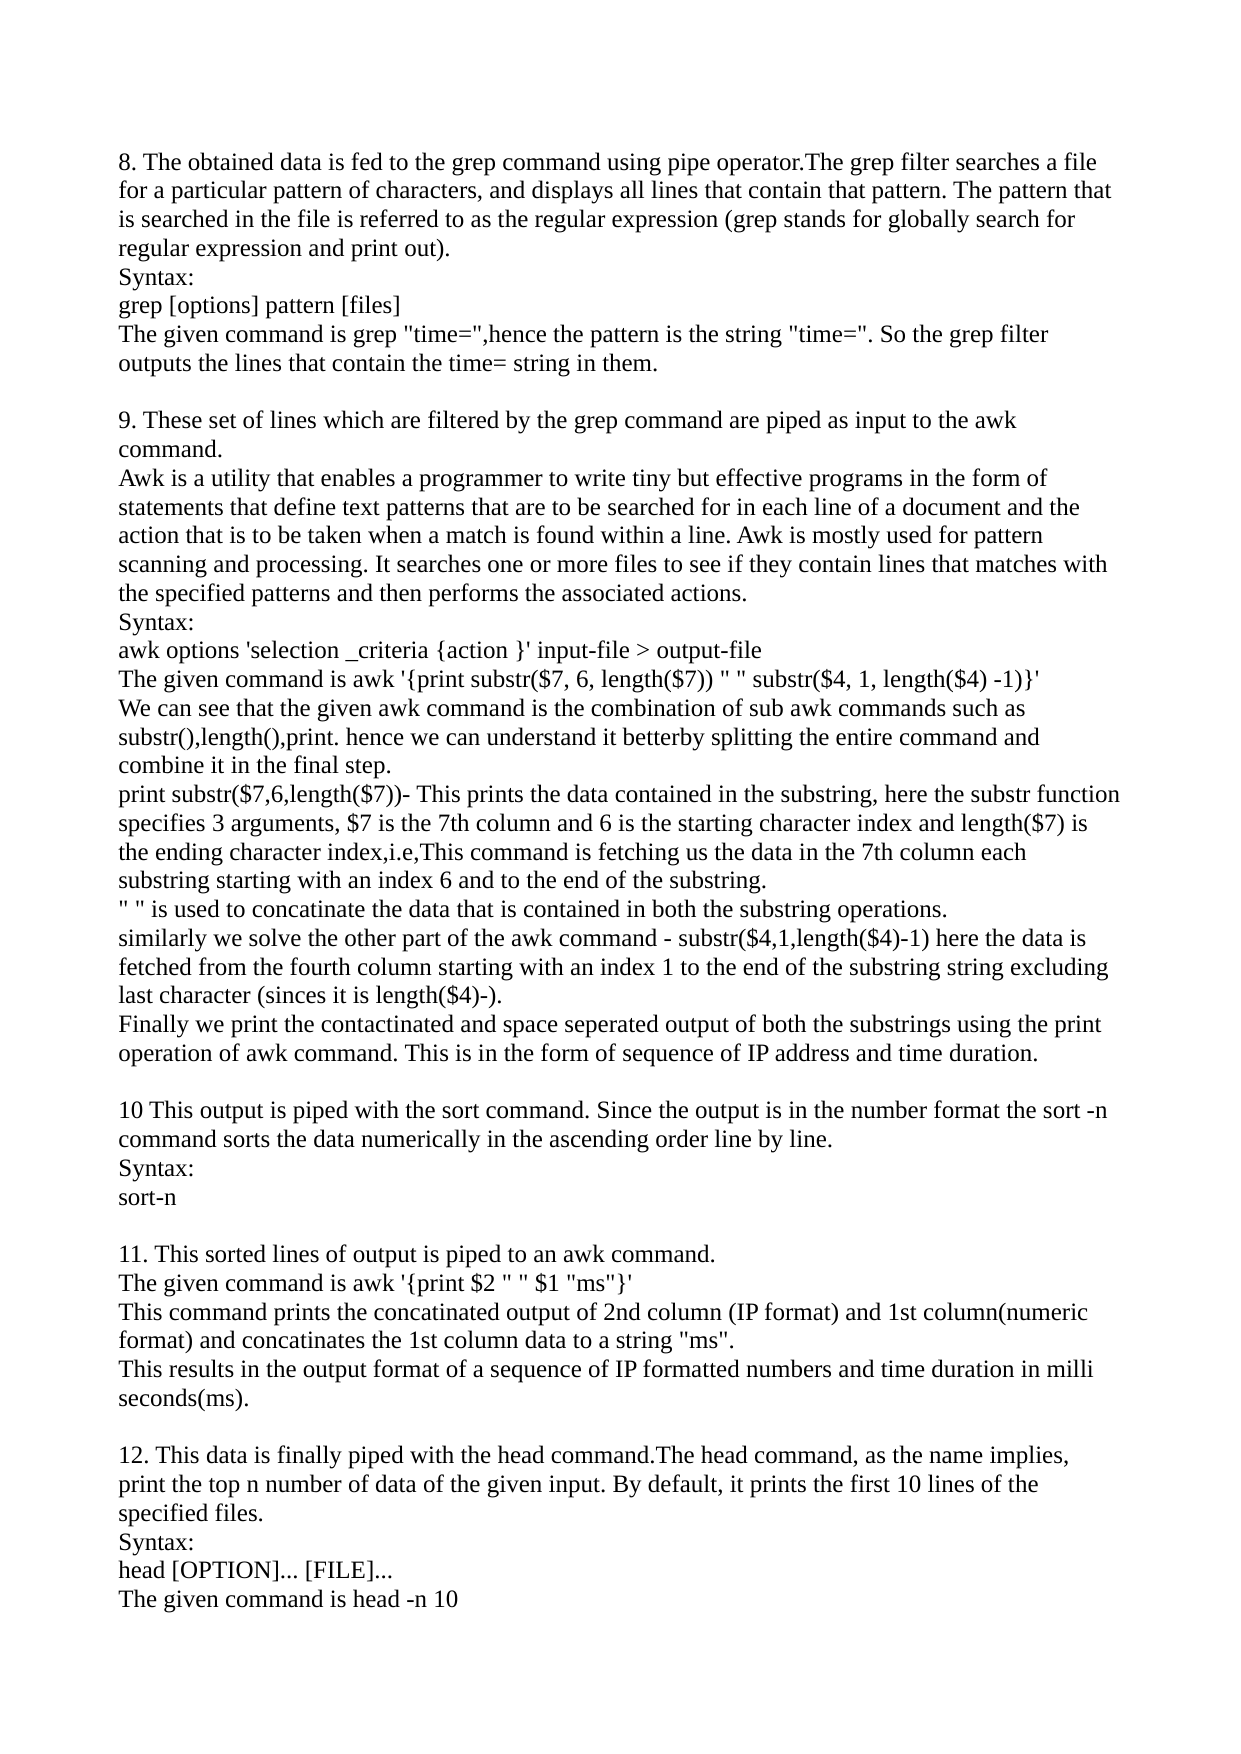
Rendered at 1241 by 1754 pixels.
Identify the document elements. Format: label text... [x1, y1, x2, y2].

text 8. The obtained data is fed to the grep command using pipe operator.The grep filter searches a file for a particular pattern of characters, and displays all lines that contain that pattern. The pattern that is searched in the file is referred to as the regular expression (grep stands for globally search for regular expression and print out). [118, 147, 1122, 262]
text Awk is a utility that enables a programmer to write tiny but effective programs in the form of statements that define text patterns that are to be searched for in each line of a document and the action that is to be taken when a match is found within a line. Awk is mostly used for pattern scanning and processing. It searches one or more files to see if they contain lines that matches with the specified patterns and then performs the associated actions. [118, 463, 1122, 607]
text 10 This output is piped with the sort command. Since the output is in the number format the sort -n command sorts the data numerically in the ascending order line by line. [118, 1096, 1122, 1153]
text sort-n [118, 1182, 1122, 1211]
text We can see that the given awk command is the combination of sub awk commands such as substr(),length(),print. hence we can understand it betterby splitting the entire command and combine it in the final step. [118, 693, 1122, 779]
text Finally we print the contactinated and space seperated output of both the substrings using the print operation of awk command. This is in the form of sequence of IP address and time duration. [118, 1009, 1122, 1067]
text awk options 'selection _criteria {action }' input-file > output-file [118, 636, 1122, 664]
text grep [options] pattern [files] [118, 291, 1122, 319]
text This command prints the concatinated output of 2nd column (IP format) and 1st column(numeric format) and concatinates the 1st column data to a string "ms". [118, 1297, 1122, 1354]
text head [OPTION]... [FILE]... [118, 1556, 1122, 1584]
text The given command is grep "time=",hence the pattern is the string "time=". So the grep filter outputs the lines that contain the time= string in them. [118, 319, 1122, 377]
text The given command is head -n 10 [118, 1584, 1122, 1613]
text This results in the output format of a sequence of IP formatted numbers and time duration in milli seconds(ms). [118, 1354, 1122, 1412]
text 9. These set of lines which are filtered by the grep command are piped as input to the awk command. [118, 406, 1122, 463]
text The given command is awk '{print substr($7, 6, length($7)) " " substr($4, 1, length($4) -1)}' [118, 664, 1122, 693]
text The given command is awk '{print $2 " " $1 "ms"}' [118, 1268, 1122, 1297]
text Syntax: [118, 607, 1122, 636]
text " " is used to concatinate the data that is contained in both the substring operations. [118, 894, 1122, 923]
text 12. This data is finally piped with the head command.The head command, as the name implies, print the top n number of data of the given input. By default, it prints the first 10 lines of the specified files. [118, 1441, 1122, 1527]
text Syntax: [118, 262, 1122, 291]
text Syntax: [118, 1527, 1122, 1556]
text Syntax: [118, 1153, 1122, 1182]
text print substr($7,6,length($7))- This prints the data contained in the substring, here the substr function specifies 3 arguments, $7 is the 7th column and 6 is the starting character index and length($7) is the ending character index,i.e,This command is fetching us the data in the 7th column each substring starting with an index 6 and to the end of the substring. [118, 779, 1122, 894]
text similarly we solve the other part of the awk command - substr($4,1,length($4)-1) here the data is fetched from the fourth column starting with an index 1 to the end of the substring string excluding last character (sinces it is length($4)-). [118, 923, 1122, 1009]
text 11. This sorted lines of output is piped to an awk command. [118, 1239, 1122, 1268]
